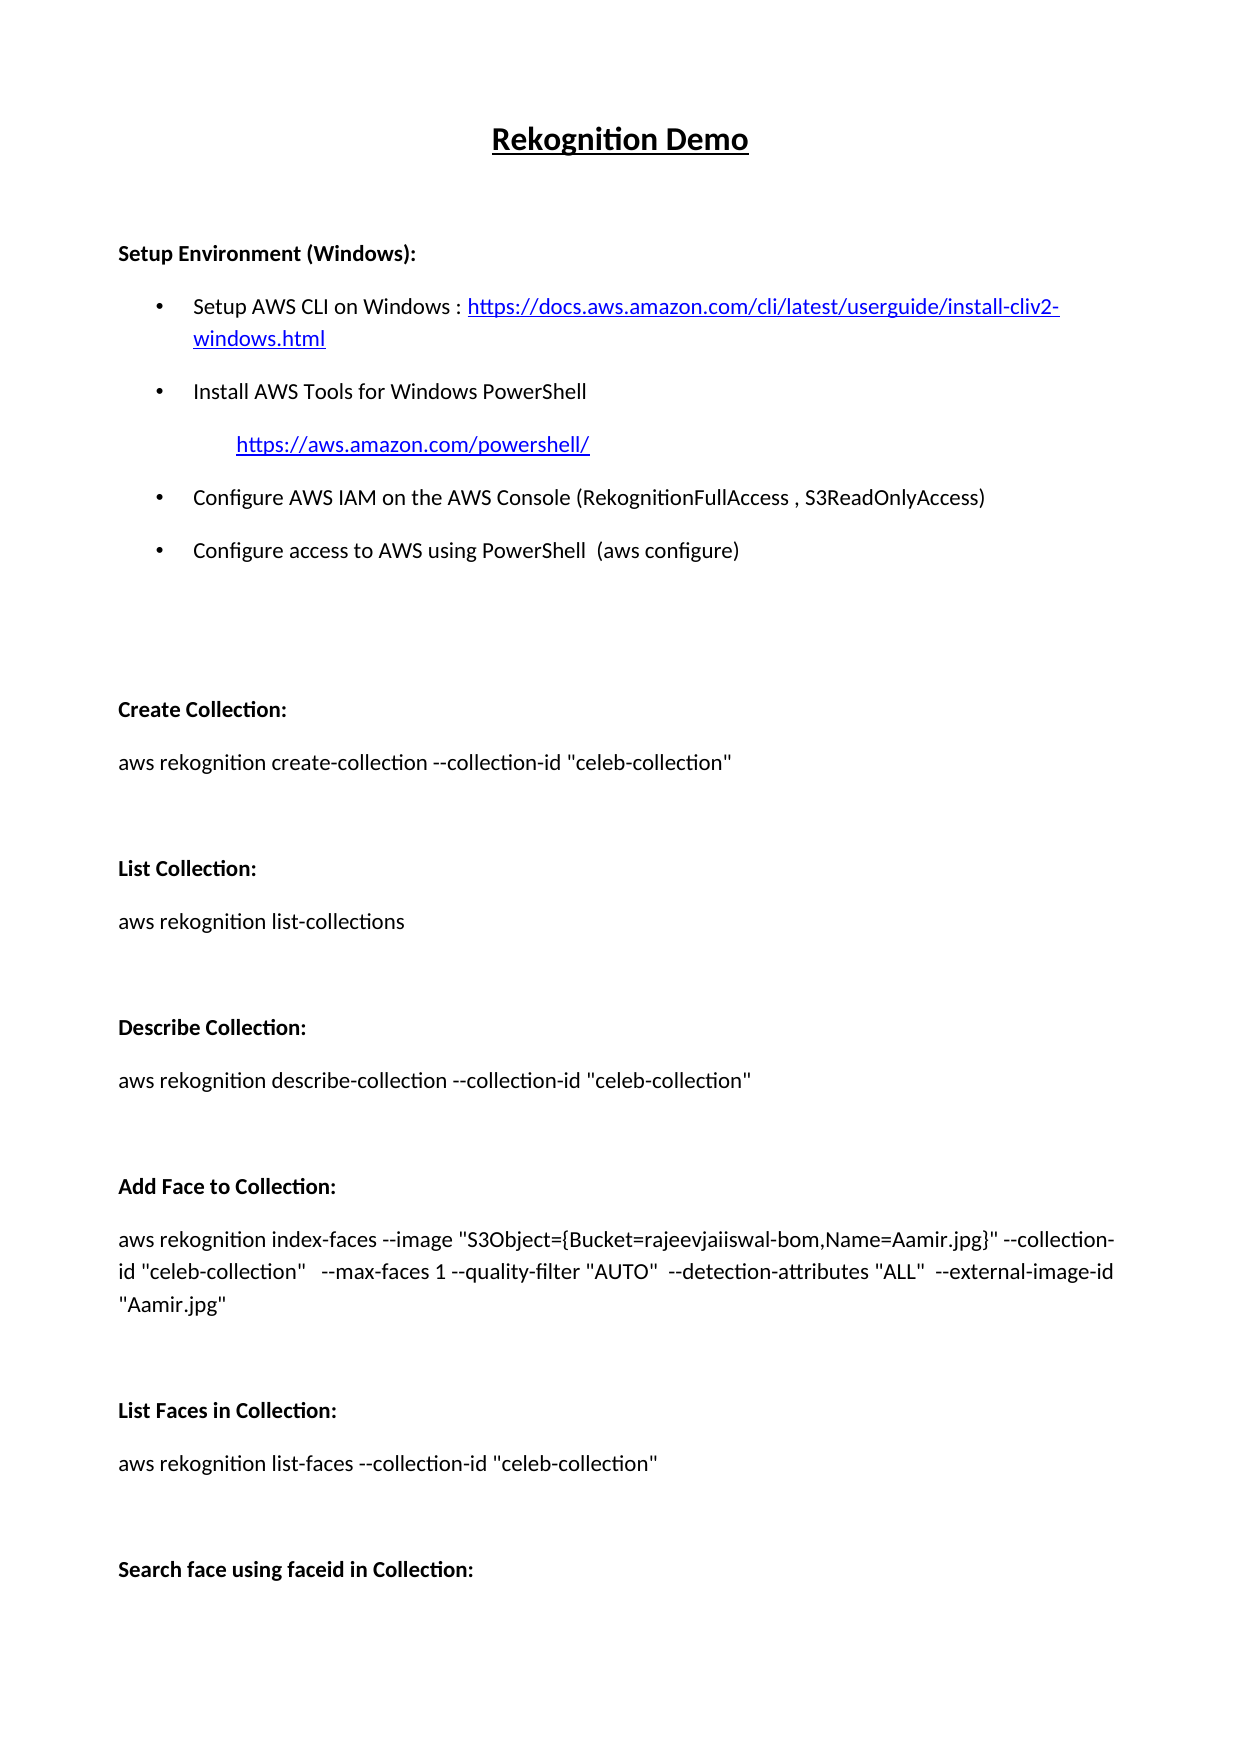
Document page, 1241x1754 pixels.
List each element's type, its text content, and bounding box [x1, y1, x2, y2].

text List Collection: [118, 854, 1122, 882]
list Setup AWS CLI on Windows : https://docs.aws.amazon.com/cli/latest/userguide/install-cliv2-windows.html [156, 292, 1122, 352]
text aws rekognition list-faces --collection-id "celeb-collection" [118, 1449, 1122, 1477]
text Describe Collection: [118, 1013, 1122, 1041]
text Search face using faceid in Collection: [118, 1555, 1122, 1583]
text List Faces in Collection: [118, 1396, 1122, 1424]
text Rekognition Demo [118, 118, 1122, 159]
list Configure access to AWS using PowerShell (aws configure) [156, 536, 1122, 564]
text aws rekognition index-faces --image "S3Object={Bucket=rajeevjaiiswal-bom,Name=Aamir.jpg}" --collection-id "celeb-collection" --max-faces 1 --quality-filter "AUTO" --detection-attributes "ALL" --external-image-id "Aamir.jpg" [118, 1225, 1122, 1318]
text Setup Environment (Windows): [118, 239, 1122, 267]
text aws rekognition describe-collection --collection-id "celeb-collection" [118, 1066, 1122, 1094]
text aws rekognition list-collections [118, 907, 1122, 935]
list Configure AWS IAM on the AWS Console (RekognitionFullAccess , S3ReadOnlyAccess) [156, 483, 1122, 511]
text aws rekognition create-collection --collection-id "celeb-collection" [118, 748, 1122, 776]
text https://aws.amazon.com/powershell/ [118, 430, 1122, 458]
text Add Face to Collection: [118, 1172, 1122, 1200]
text Create Collection: [118, 695, 1122, 723]
list Install AWS Tools for Windows PowerShell [156, 377, 1122, 405]
